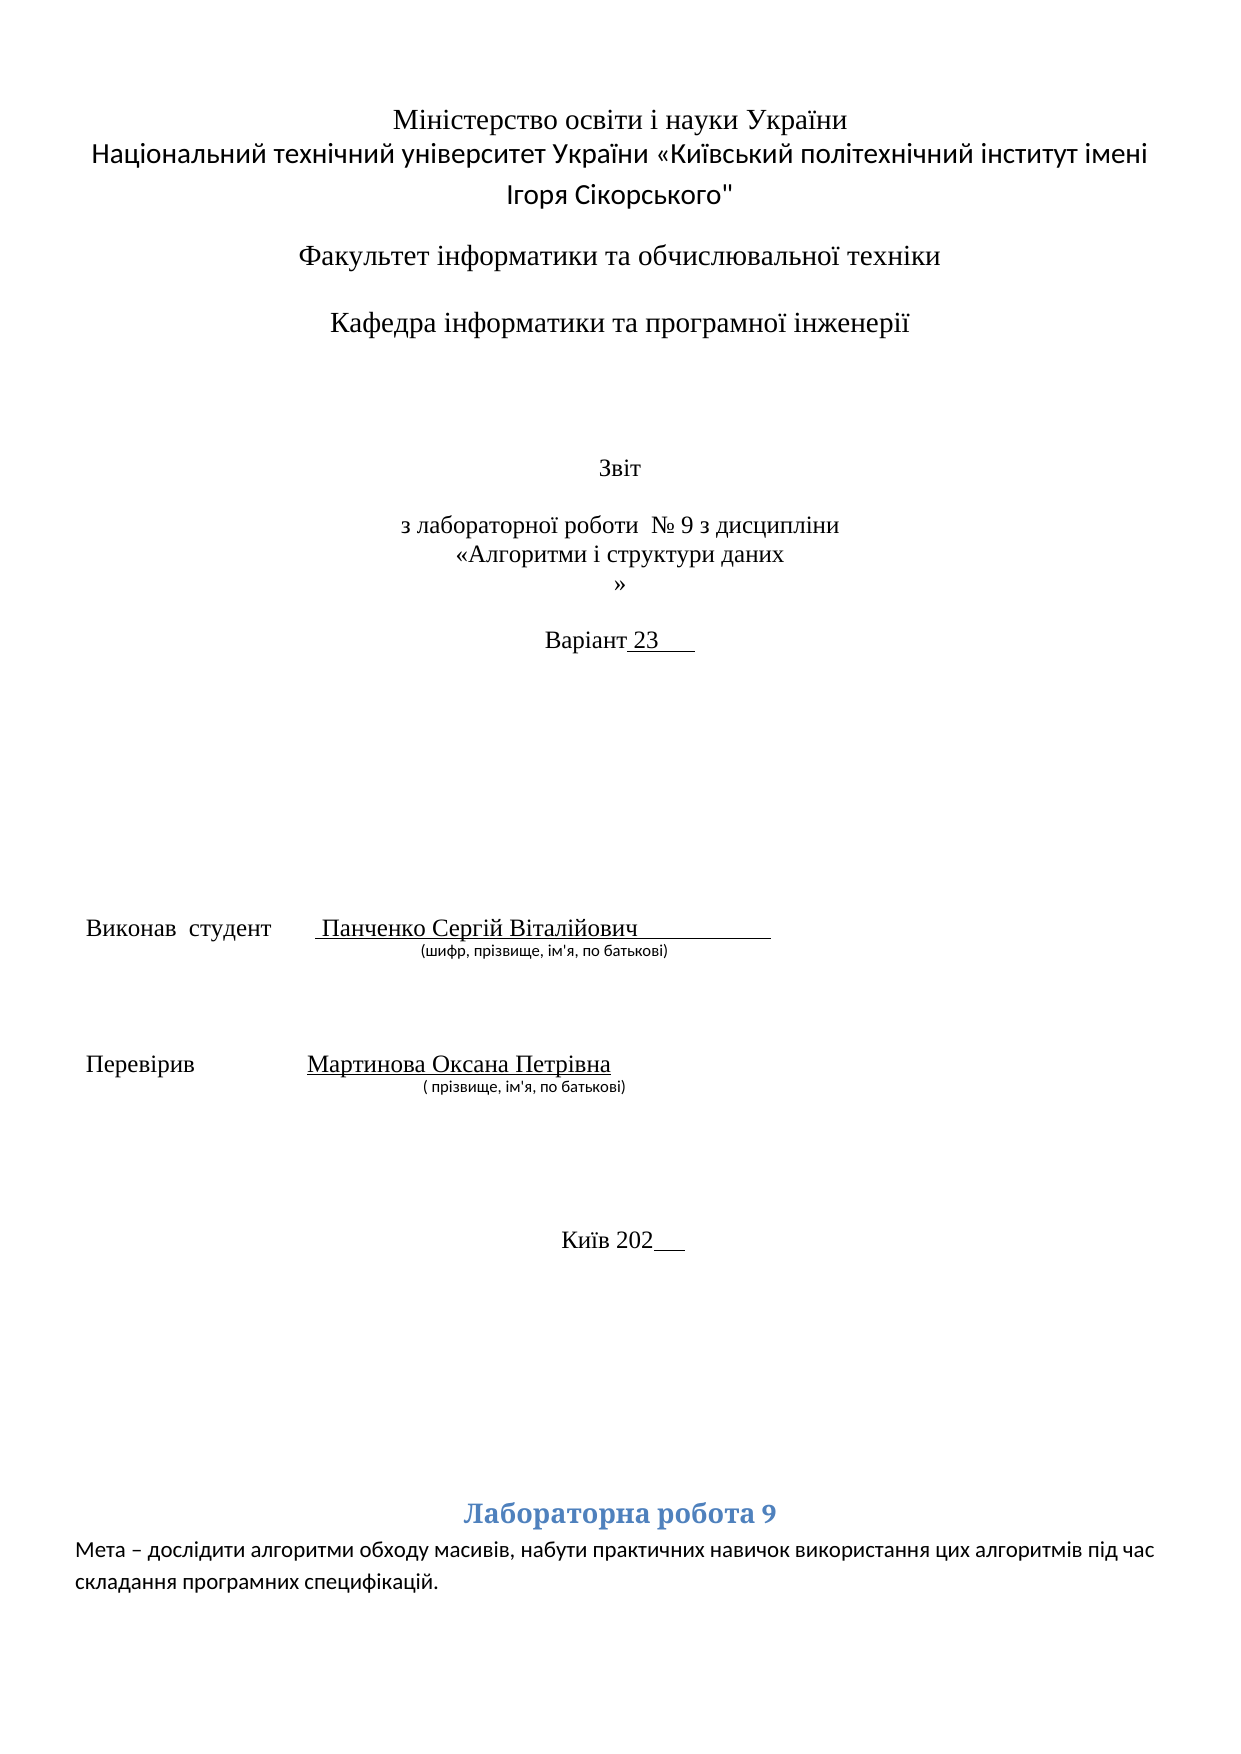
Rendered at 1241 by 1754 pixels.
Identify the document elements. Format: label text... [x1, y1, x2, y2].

text (шифр, прізвище, ім'я, по батькові) [420, 942, 1165, 960]
text «Алгоритми і структури даних [80, 539, 1159, 568]
subtitle Факультет інформатики та обчислювальної техніки Кафедра інформатики та програмної інженерії [251, 238, 988, 339]
text ( прізвище, ім'я, по батькові) [423, 1078, 1165, 1096]
text » [80, 568, 1159, 597]
text Мета – дослідити алгоритми обходу масивів, набути практичних навичок використання цих алгоритмів під час складання програмних специфікацій. [75, 1535, 1165, 1595]
subtitle Лабораторна робота 9 [447, 1499, 793, 1530]
text Варіант 23 [379, 626, 860, 654]
text Перевірив Мартинова Оксана Петрівна [86, 1050, 1165, 1078]
subtitle Міністерство освіти і науки України [80, 102, 1159, 135]
text з лабораторної роботи № 9 з дисципліни [80, 510, 1159, 539]
text Виконав студент Панченко Сергій Віталійович [86, 914, 1165, 942]
text Київ 202 [80, 1225, 1165, 1253]
text Національний технічний університет України «Київський політехнічний інститут імені Ігоря Сікорського" [80, 135, 1158, 212]
text Звіт [80, 453, 1159, 482]
